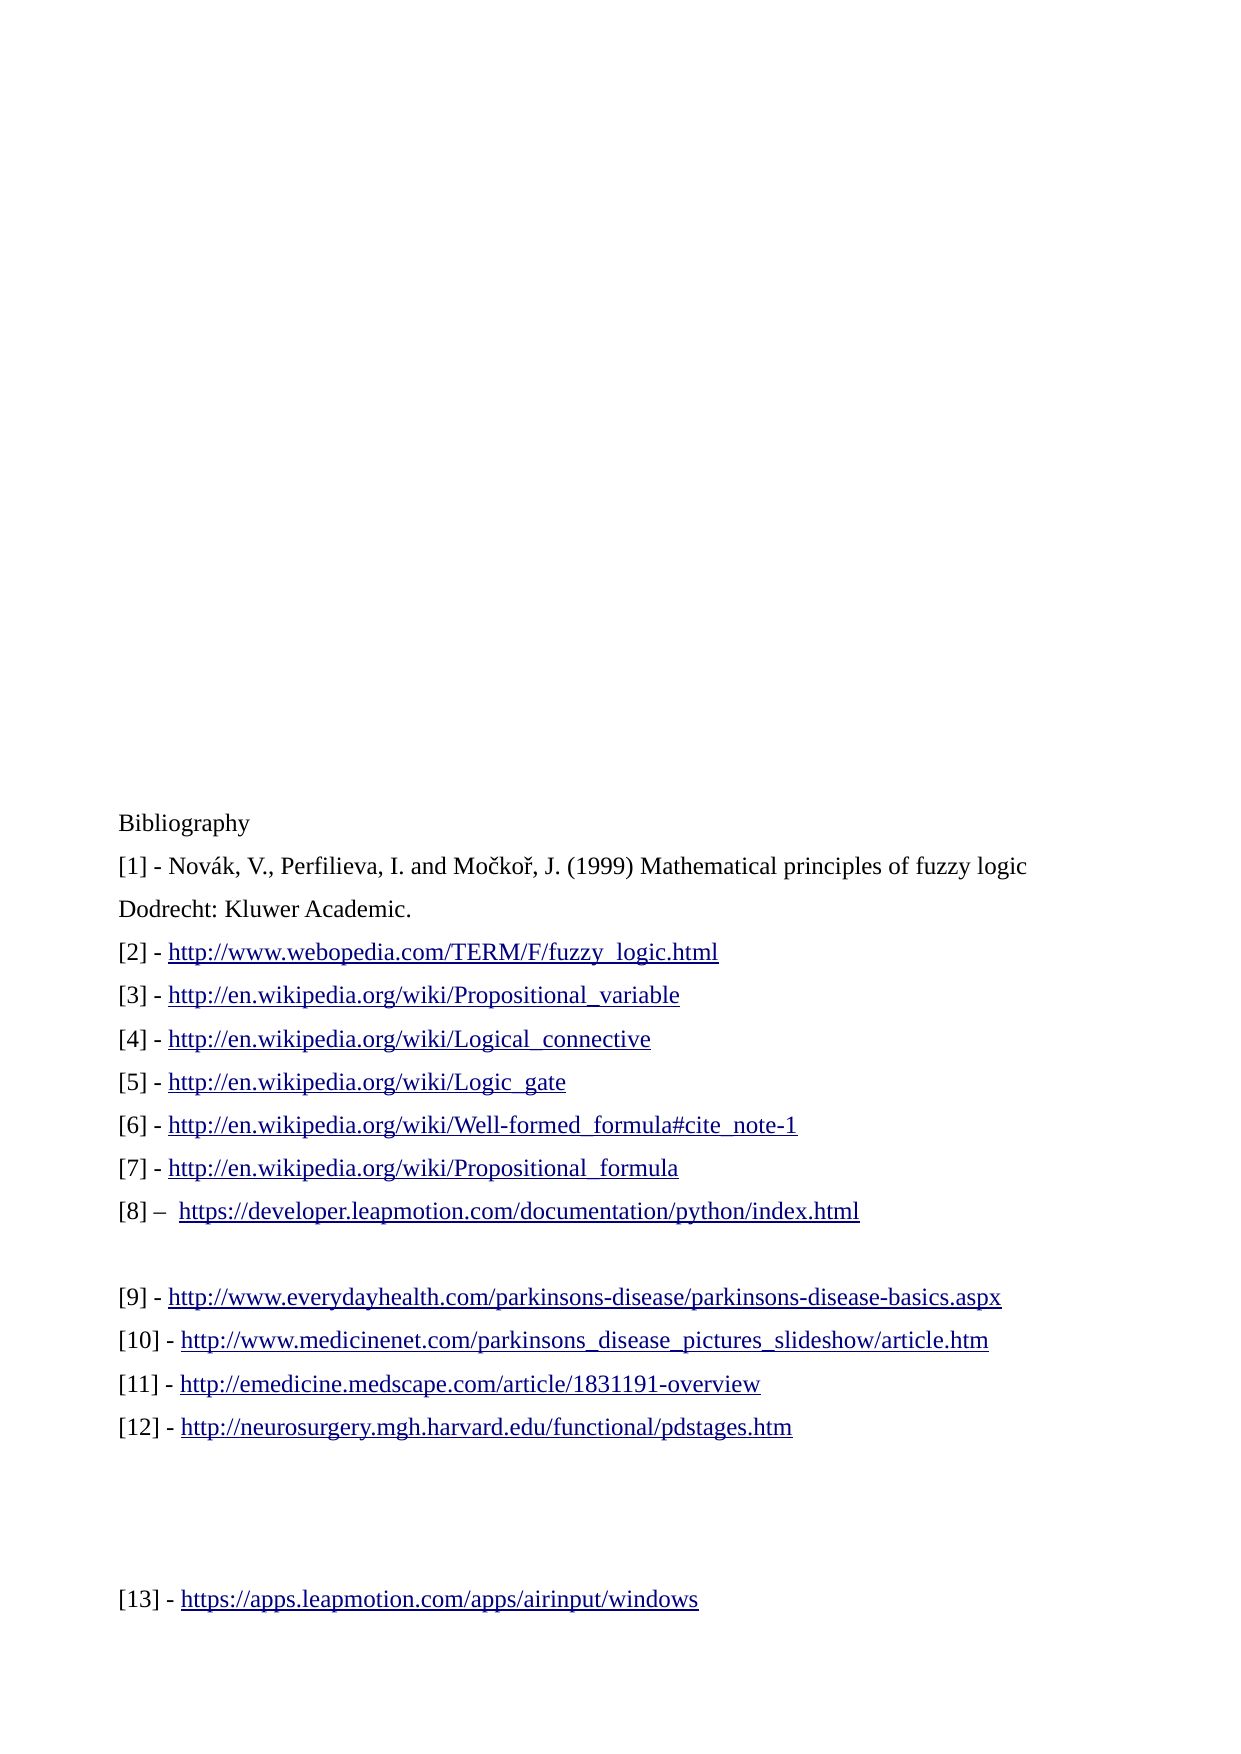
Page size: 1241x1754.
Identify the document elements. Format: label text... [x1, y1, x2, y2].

text [6] - http://en.wikipedia.org/wiki/Well-formed_formula#cite_note-1 [118, 1110, 1122, 1139]
text [12] - http://neurosurgery.mgh.harvard.edu/functional/pdstages.htm [118, 1412, 1122, 1441]
text [10] - http://www.medicinenet.com/parkinsons_disease_pictures_slideshow/article.htm [118, 1326, 1122, 1354]
text [9] - http://www.everydayhealth.com/parkinsons-disease/parkinsons-disease-basics.aspx [118, 1282, 1122, 1311]
text [5] - http://en.wikipedia.org/wiki/Logic_gate [118, 1067, 1122, 1096]
text [13] - https://apps.leapmotion.com/apps/airinput/windows [118, 1584, 1122, 1613]
text [4] - http://en.wikipedia.org/wiki/Logical_connective [118, 1024, 1122, 1052]
text [2] - http://www.webopedia.com/TERM/F/fuzzy_logic.html [118, 937, 1122, 966]
text [7] - http://en.wikipedia.org/wiki/Propositional_formula [118, 1153, 1122, 1182]
text [3] - http://en.wikipedia.org/wiki/Propositional_variable [118, 981, 1122, 1009]
text [1] - Novák, V., Perfilieva, I. and Močkoř, J. (1999) Mathematical principles of fuzzy logic Dodrecht: Kluwer Academic. [118, 851, 1122, 923]
text [11] - http://emedicine.medscape.com/article/1831191-overview [118, 1369, 1122, 1397]
text [8] – https://developer.leapmotion.com/documentation/python/index.html [118, 1196, 1122, 1225]
text Bibliography [118, 808, 1122, 837]
